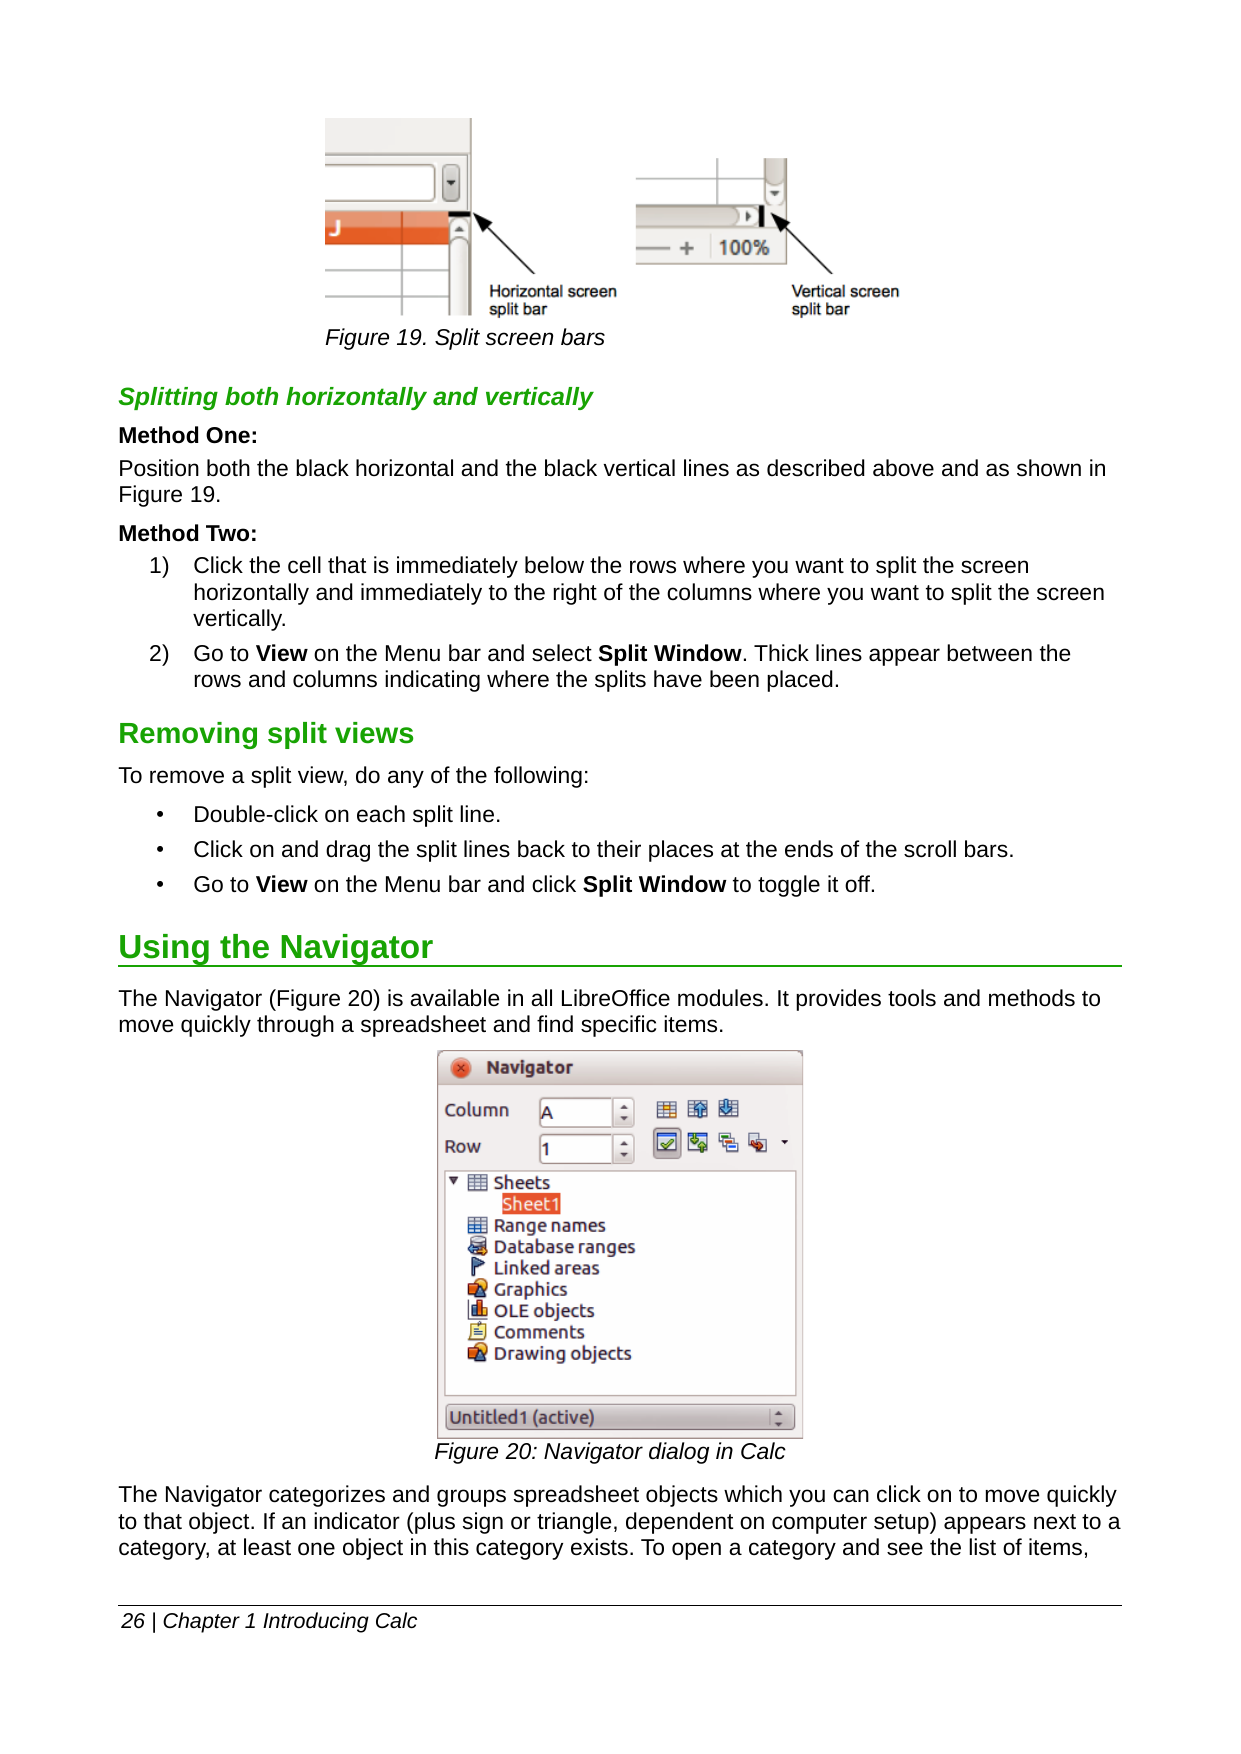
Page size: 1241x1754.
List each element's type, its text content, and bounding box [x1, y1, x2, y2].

text Method One: [118, 422, 1122, 449]
picture [437, 1050, 804, 1439]
text The Navigator (Figure 20) is available in all LibreOffice modules. It provides tools and methods to move quickly through a spreadsheet and find specific items. [118, 985, 1122, 1038]
text The Navigator categorizes and groups spreadsheet objects which you can click on to move quickly to that object. If an indicator (plus sign or triangle, dependent on computer setup) appears next to a category, at least one object in this category exists. To open a category and see the list of items, [118, 1481, 1122, 1560]
text Method Two: [118, 520, 1122, 546]
list Double-click on each split line. [156, 801, 1122, 827]
list Go to View on the Menu bar and select Split Window. Thick lines appear between the rows and columns indicating where the splits have been placed. [169, 640, 1122, 693]
subtitle Splitting both horizontally and vertically [118, 382, 1122, 411]
list Click the cell that is immediately below the rows where you want to split the screen horizontally and immediately to the right of the columns where you want to split the screen vertically. [169, 552, 1122, 631]
text Figure 19. Split screen bars [325, 325, 915, 351]
subtitle Removing split views [118, 716, 1122, 750]
subtitle Using the Navigator [118, 927, 1122, 965]
list Go to View on the Menu bar and click Split Window to toggle it off. [156, 871, 1122, 897]
list Click on and drag the split lines back to their places at the ends of the scroll bars. [156, 836, 1122, 862]
text Position both the black horizontal and the black vertical lines as described above and as shown in Figure 19. [118, 454, 1122, 507]
text Figure 20: Navigator dialog in Calc [434, 1050, 806, 1464]
picture [325, 118, 916, 325]
list To remove a split view, do any of the following: [118, 762, 1122, 788]
